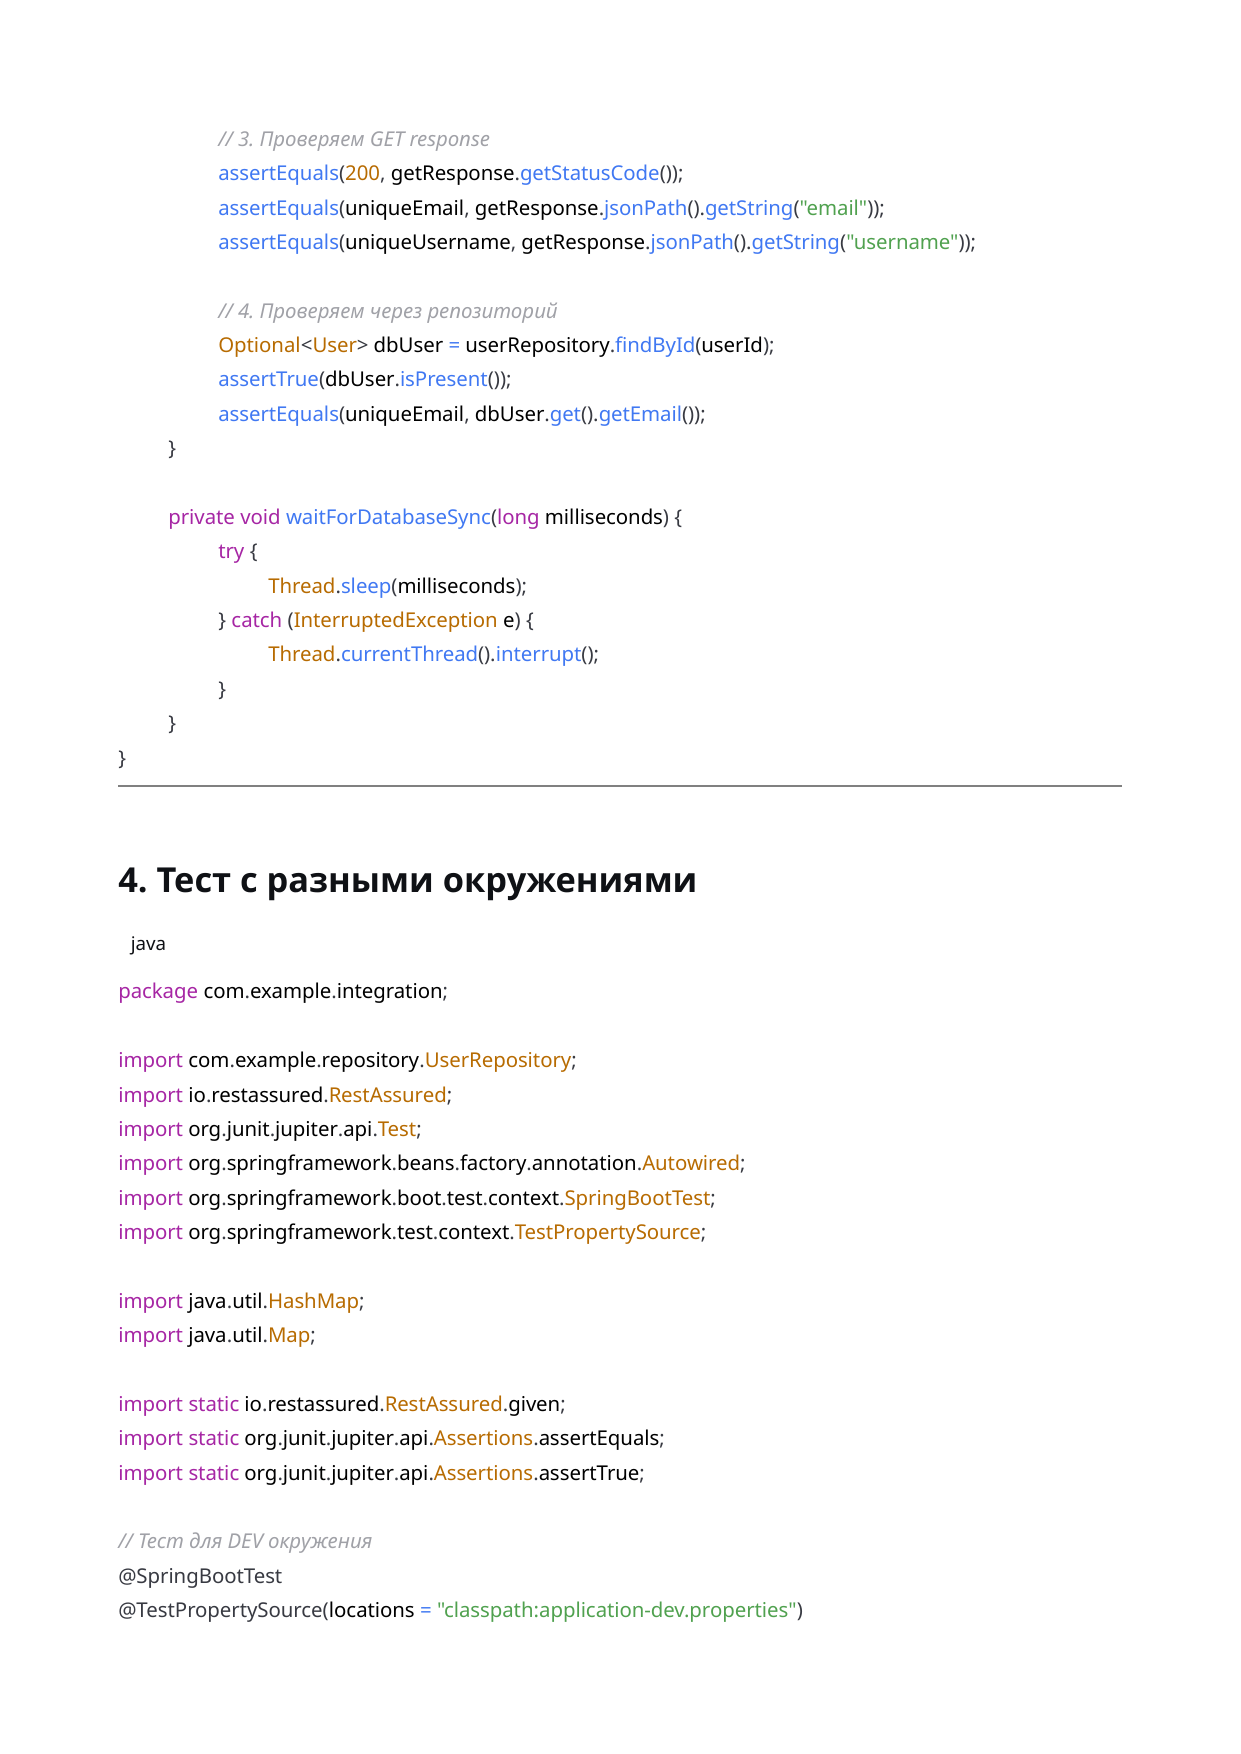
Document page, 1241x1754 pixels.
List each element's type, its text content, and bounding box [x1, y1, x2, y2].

text assertEquals(uniqueEmail, dbUser.get().getEmail()); [118, 393, 1122, 427]
text assertTrue(dbUser.isPresent()); [118, 359, 1122, 393]
text @TestPropertySource(locations = "classpath:application-dev.properties") [118, 1589, 1122, 1623]
text assertEquals(uniqueEmail, getResponse.jsonPath().getString("email")); [118, 187, 1122, 221]
text assertEquals(200, getResponse.getStatusCode()); [118, 152, 1122, 187]
text // 3. Проверяем GET response [118, 118, 1122, 152]
text Thread.currentThread().interrupt(); [118, 634, 1122, 668]
text // Тест для DEV окружения [118, 1520, 1122, 1555]
subtitle 4. Тест с разными окружениями [118, 853, 1122, 903]
text import static io.restassured.RestAssured.given; [118, 1383, 1122, 1417]
text try { [118, 531, 1122, 565]
text import static org.junit.jupiter.api.Assertions.assertTrue; [118, 1452, 1122, 1486]
text assertEquals(uniqueUsername, getResponse.jsonPath().getString("username")); [118, 221, 1122, 256]
text import org.springframework.test.context.TestPropertySource; [118, 1211, 1122, 1245]
text java [131, 928, 1122, 956]
text } [118, 702, 1122, 737]
text import java.util.HashMap; [118, 1280, 1122, 1314]
text import org.springframework.boot.test.context.SpringBootTest; [118, 1177, 1122, 1211]
text } [118, 668, 1122, 702]
text // 4. Проверяем через репозиторий [118, 290, 1122, 324]
text } [118, 427, 1122, 462]
text package com.example.integration; [118, 970, 1122, 1005]
text Optional<User> dbUser = userRepository.findById(userId); [118, 324, 1122, 359]
text private void waitForDatabaseSync(long milliseconds) { [118, 496, 1122, 531]
text import org.junit.jupiter.api.Test; [118, 1108, 1122, 1142]
text import java.util.Map; [118, 1314, 1122, 1348]
text @SpringBootTest [118, 1555, 1122, 1589]
text Thread.sleep(milliseconds); [118, 565, 1122, 599]
text } [118, 737, 1122, 771]
text import static org.junit.jupiter.api.Assertions.assertEquals; [118, 1417, 1122, 1452]
text import org.springframework.beans.factory.annotation.Autowired; [118, 1142, 1122, 1177]
text import io.restassured.RestAssured; [118, 1073, 1122, 1108]
text import com.example.repository.UserRepository; [118, 1039, 1122, 1073]
text } catch (InterruptedException e) { [118, 599, 1122, 634]
